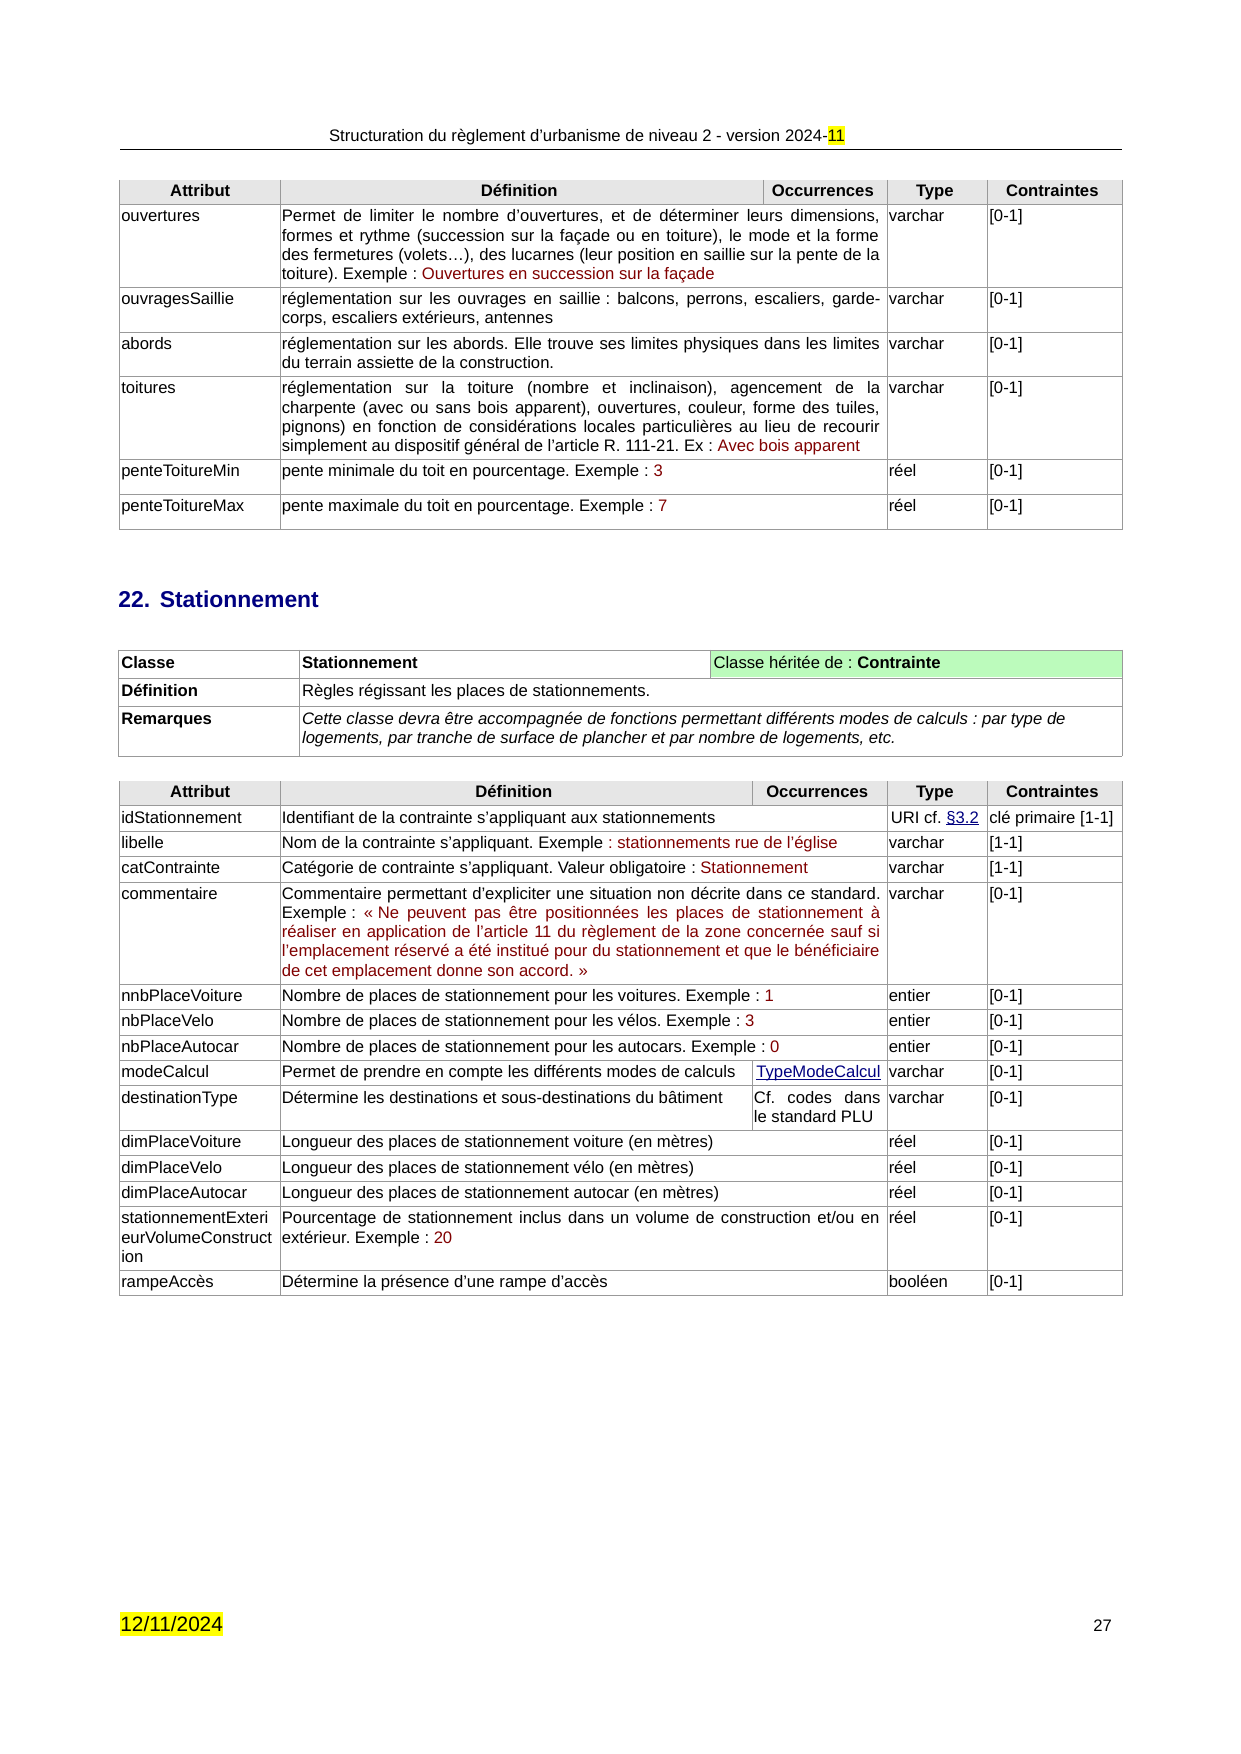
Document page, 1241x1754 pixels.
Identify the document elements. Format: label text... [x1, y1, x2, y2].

table_cell Règles régissant les places de stationnements. [300, 679, 1122, 706]
table_cell modeCalcul [120, 1061, 280, 1085]
table_cell varchar [888, 857, 987, 882]
table_cell réel [888, 460, 987, 494]
table_cell varchar [888, 377, 987, 459]
table_cell réel [888, 1131, 987, 1155]
table_header Attribut [120, 180, 280, 204]
table_cell [0-1] [988, 1156, 1122, 1181]
subtitle Stationnement [118, 586, 1122, 613]
table_cell nbPlaceVelo [120, 1010, 280, 1034]
table_cell réglementation sur les ouvrages en saillie : balcons, perrons, escaliers, garde-corps, escaliers extérieurs, antennes [281, 288, 887, 332]
table_cell catContrainte [120, 857, 280, 882]
table_cell dimPlaceAutocar [120, 1182, 280, 1206]
table_cell varchar [888, 205, 987, 287]
table_cell Longueur des places de stationnement voiture (en mètres) [281, 1131, 887, 1155]
table_cell destinationType [120, 1086, 280, 1130]
table_cell abords [120, 333, 280, 376]
table_cell réel [888, 1182, 987, 1206]
table_cell [0-1] [988, 333, 1122, 376]
table_cell [0-1] [988, 1036, 1122, 1060]
table_cell [0-1] [988, 1061, 1122, 1085]
table_cell nbPlaceAutocar [120, 1036, 280, 1060]
table_header Stationnement [300, 651, 710, 677]
table_cell toitures [120, 377, 280, 459]
table_cell varchar [888, 832, 987, 856]
table_cell réglementation sur la toiture (nombre et inclinaison), agencement de la charpente (avec ou sans bois apparent), ouvertures, couleur, forme des tuiles, pignons) en fonction de considérations locales particulières au lieu de recourir simplement au dispositif général de l’article R. 111-21. Ex : Avec bois apparent [281, 377, 887, 459]
table_cell ‍commentaire [120, 883, 280, 984]
table_cell penteToitureMin [120, 460, 280, 494]
table_cell Remarques [119, 707, 299, 756]
table_header Type [888, 781, 987, 805]
table_cell rampeAccès [120, 1271, 280, 1295]
table_cell varchar [888, 333, 987, 376]
table_cell Nom de la contrainte s’appliquant. Exemple : stationnements rue de l’église [281, 832, 887, 856]
table_cell URI cf. §3.2 [888, 806, 987, 831]
table_cell varchar [888, 288, 987, 332]
table_cell entier [888, 985, 987, 1009]
table_cell stationnementExterieurVolumeConstruction [120, 1207, 280, 1270]
table_cell varchar [888, 1086, 987, 1130]
table_cell TypeModeCalcul [753, 1061, 887, 1085]
table_cell entier [888, 1036, 987, 1060]
table_header Occurrences [753, 781, 887, 805]
table_cell Détermine la présence d’une rampe d’accès [281, 1271, 887, 1295]
table_cell [0-1] [988, 883, 1122, 984]
table_cell [0-1] [988, 1207, 1122, 1270]
table_cell [0-1] [988, 1271, 1122, 1295]
table_header Attribut [120, 781, 280, 805]
table_cell dimPlaceVelo [120, 1156, 280, 1181]
table_cell Longueur des places de stationnement autocar (en mètres) [281, 1182, 887, 1206]
table_cell [0-1] [988, 1086, 1122, 1130]
table_cell pente minimale du toit en pourcentage. Exemple : 3 [281, 460, 887, 494]
table_header Type [888, 180, 987, 204]
table_cell [0-1] [988, 205, 1122, 287]
table_cell clé primaire [1-1] [988, 806, 1122, 831]
table_header Définition [281, 180, 763, 204]
table_cell varchar [888, 883, 987, 984]
table_cell idStationnement [120, 806, 280, 831]
table_cell entier [888, 1010, 987, 1034]
table_cell [0-1] [988, 1131, 1122, 1155]
table_cell dimPlaceVoiture [120, 1131, 280, 1155]
table_cell ouvragesSaillie [120, 288, 280, 332]
table_cell ouvertures [120, 205, 280, 287]
table_cell Cf. codes dans le standard PLU [753, 1086, 887, 1130]
table_cell [1-1] [988, 857, 1122, 882]
table_cell penteToitureMax [120, 495, 280, 529]
table_cell nnbPlaceVoiture [120, 985, 280, 1009]
table_header Classe héritée de : Contrainte [711, 651, 1122, 677]
table_header Définition [281, 781, 752, 805]
table_header Occurrences [764, 180, 887, 204]
table_cell [0-1] [988, 495, 1122, 529]
table_cell Détermine les destinations et sous-destinations du bâtiment [281, 1086, 752, 1130]
table_header Contraintes [988, 781, 1122, 805]
table_cell Nombre de places de stationnement pour les autocars. Exemple : 0 [281, 1036, 887, 1060]
table_cell réglementation sur les abords. Elle trouve ses limites physiques dans les limites du terrain assiette de la construction. [281, 333, 887, 376]
table_cell [0-1] [988, 1010, 1122, 1034]
table_cell Permet de prendre en compte les différents modes de calculs [281, 1061, 752, 1085]
table_cell [0-1] [988, 1182, 1122, 1206]
table_cell réel [888, 1207, 987, 1270]
table_cell Cette classe devra être accompagnée de fonctions permettant différents modes de calculs : par type de logements, par tranche de surface de plancher et par nombre de logements, etc. [300, 707, 1122, 756]
table_cell Nombre de places de stationnement pour les voitures. Exemple : 1 [281, 985, 887, 1009]
table_cell Catégorie de contrainte s’appliquant. Valeur obligatoire : Stationnement [281, 857, 887, 882]
table_cell [0-1] [988, 288, 1122, 332]
table_cell Nombre de places de stationnement pour les vélos. Exemple : 3 [281, 1010, 887, 1034]
table_cell réel [888, 1156, 987, 1181]
table_cell Pourcentage de stationnement inclus dans un volume de construction et/ou en extérieur. Exemple : 20 [281, 1207, 887, 1270]
table_cell [0-1] [988, 460, 1122, 494]
table_cell Longueur des places de stationnement vélo (en mètres) [281, 1156, 887, 1181]
table_cell Définition [119, 679, 299, 706]
table_header Contraintes [988, 180, 1122, 204]
table_cell [0-1] [988, 377, 1122, 459]
table_cell [1-1] [988, 832, 1122, 856]
table_cell Identifiant de la contrainte s’appliquant aux stationnements [281, 806, 887, 831]
table_cell Commentaire permettant d’expliciter une situation non décrite dans ce standard. Exemple : « Ne peuvent pas être positionnées les places de stationnement à réaliser en application de l’article 11 du règlement de la zone concernée sauf si l’emplacement réservé a été institué pour du stationnement et que le bénéficiaire de cet emplacement donne son accord. » [281, 883, 887, 984]
table_cell pente maximale du toit en pourcentage. Exemple : 7 [281, 495, 887, 529]
table_cell varchar [888, 1061, 987, 1085]
table_cell Permet de limiter le nombre d’ouvertures, et de déterminer leurs dimensions, formes et rythme (succession sur la façade ou en toiture), le mode et la forme des fermetures (volets…), des lucarnes (leur position en saillie sur la pente de la toiture). Exemple : Ouvertures en succession sur la façade [281, 205, 887, 287]
table_cell libelle [120, 832, 280, 856]
table_header Classe [119, 651, 299, 677]
table_cell [0-1] [988, 985, 1122, 1009]
table_cell booléen [888, 1271, 987, 1295]
table_cell réel [888, 495, 987, 529]
